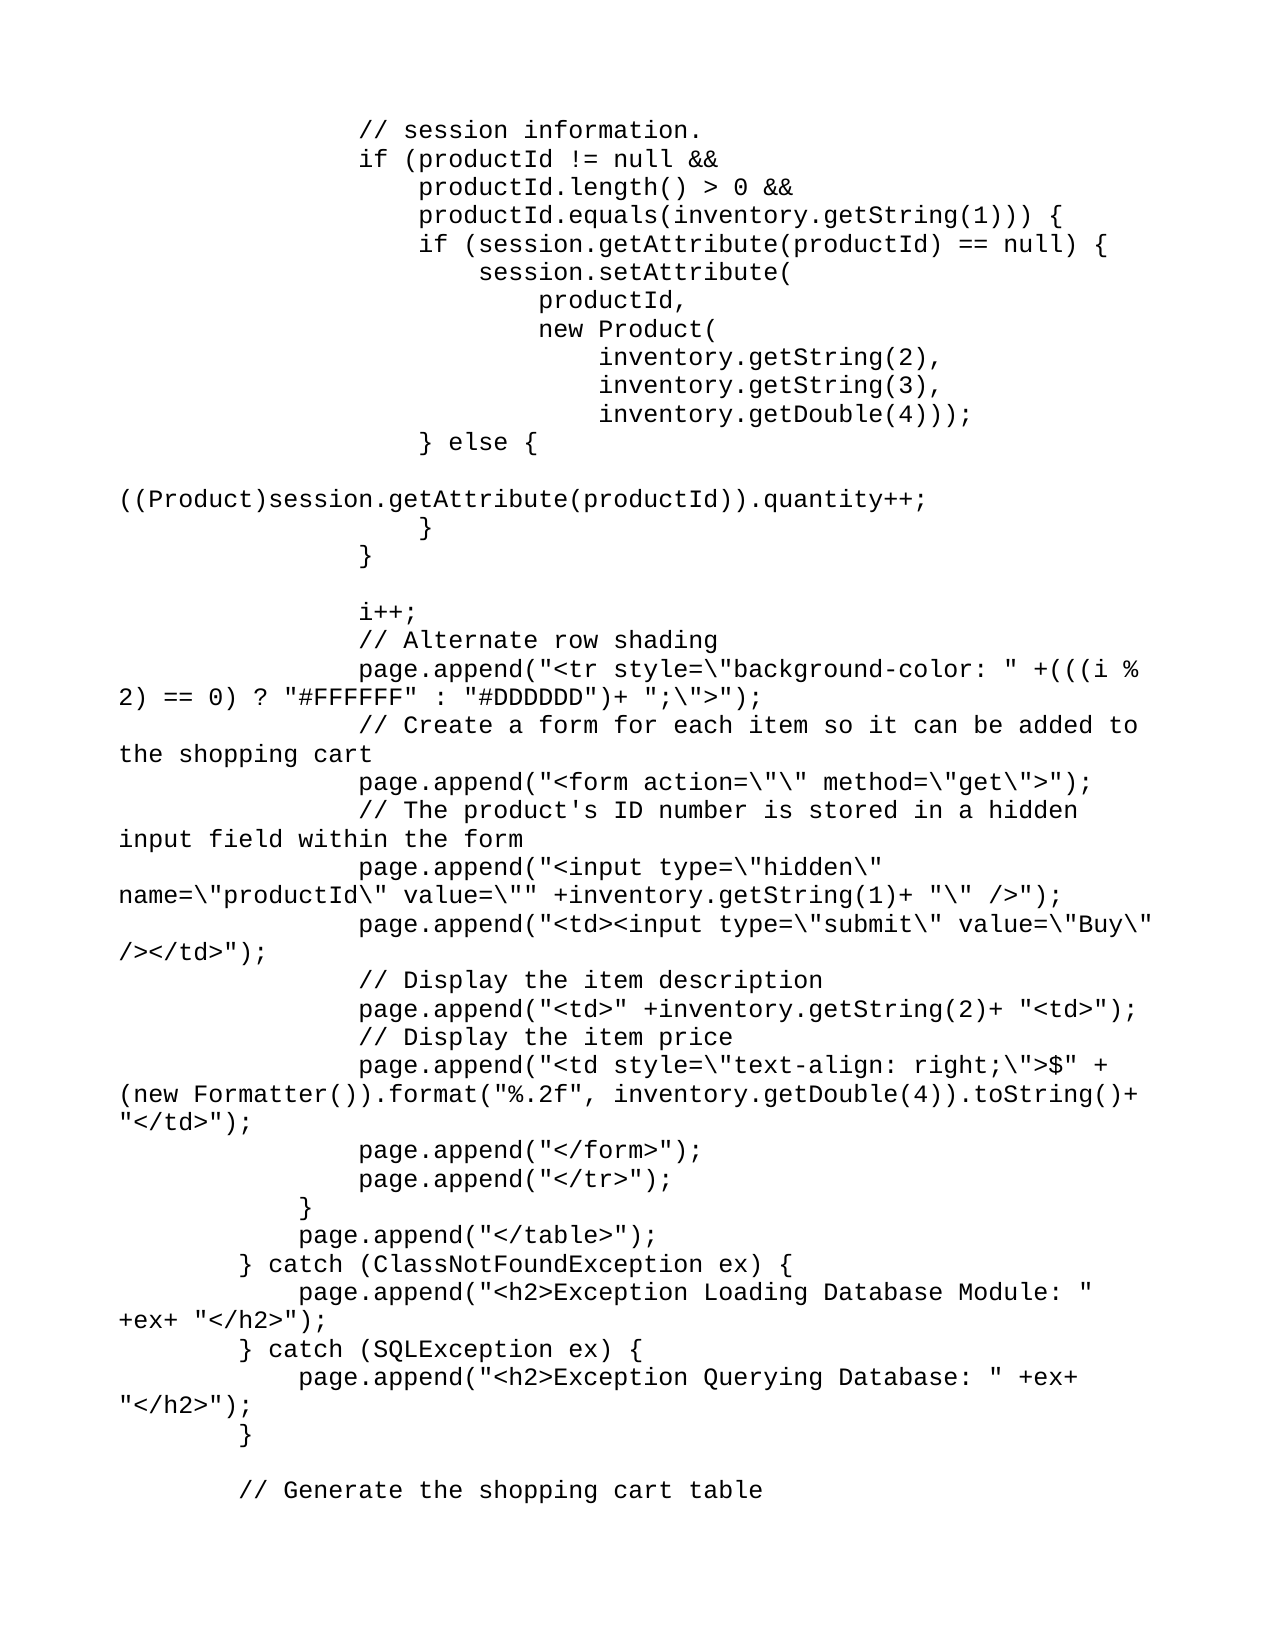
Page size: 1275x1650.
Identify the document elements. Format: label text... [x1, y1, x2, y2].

text } else { [118, 430, 1157, 458]
text inventory.getString(2), [118, 345, 1157, 373]
text // Alternate row shading [118, 628, 1157, 656]
text } [118, 1421, 1157, 1450]
text page.append("<input type=\"hidden\" name=\"productId\" value=\"" +inventory.getString(1)+ "\" />"); [118, 855, 1157, 911]
text productId, [118, 288, 1157, 316]
text session.setAttribute( [118, 260, 1157, 288]
text page.append("<td style=\"text-align: right;\">$" +(new Formatter()).format("%.2f", inventory.getDouble(4)).toString()+ "</td>"); [118, 1053, 1157, 1138]
text new Product( [118, 316, 1157, 345]
text inventory.getDouble(4))); [118, 401, 1157, 430]
text page.append("<h2>Exception Loading Database Module: " +ex+ "</h2>"); [118, 1280, 1157, 1336]
text // session information. [118, 118, 1157, 146]
text if (productId != null && [118, 146, 1157, 175]
text i++; [118, 600, 1157, 628]
text page.append("<td><input type=\"submit\" value=\"Buy\" /></td>"); [118, 911, 1157, 968]
text page.append("</table>"); [118, 1223, 1157, 1251]
text page.append("</tr>"); [118, 1166, 1157, 1195]
text inventory.getString(3), [118, 373, 1157, 401]
text } [118, 1195, 1157, 1223]
text // Display the item price [118, 1025, 1157, 1053]
text page.append("<tr style=\"background-color: " +(((i % 2) == 0) ? "#FFFFFF" : "#DDDDDD")+ ";\">"); [118, 656, 1157, 713]
text productId.equals(inventory.getString(1))) { [118, 203, 1157, 231]
text if (session.getAttribute(productId) == null) { [118, 231, 1157, 260]
text } [118, 515, 1157, 543]
text ((Product)session.getAttribute(productId)).quantity++; [118, 458, 1157, 515]
text page.append("<td>" +inventory.getString(2)+ "<td>"); [118, 996, 1157, 1025]
text } [118, 543, 1157, 571]
text // Generate the shopping cart table [118, 1478, 1157, 1506]
text } catch (SQLException ex) { [118, 1336, 1157, 1365]
text page.append("<form action=\"\" method=\"get\">"); [118, 770, 1157, 798]
text page.append("</form>"); [118, 1138, 1157, 1166]
text // Create a form for each item so it can be added to the shopping cart [118, 713, 1157, 770]
text productId.length() > 0 && [118, 175, 1157, 203]
text } catch (ClassNotFoundException ex) { [118, 1251, 1157, 1280]
text page.append("<h2>Exception Querying Database: " +ex+ "</h2>"); [118, 1365, 1157, 1421]
text // Display the item description [118, 968, 1157, 996]
text // The product's ID number is stored in a hidden input field within the form [118, 798, 1157, 855]
